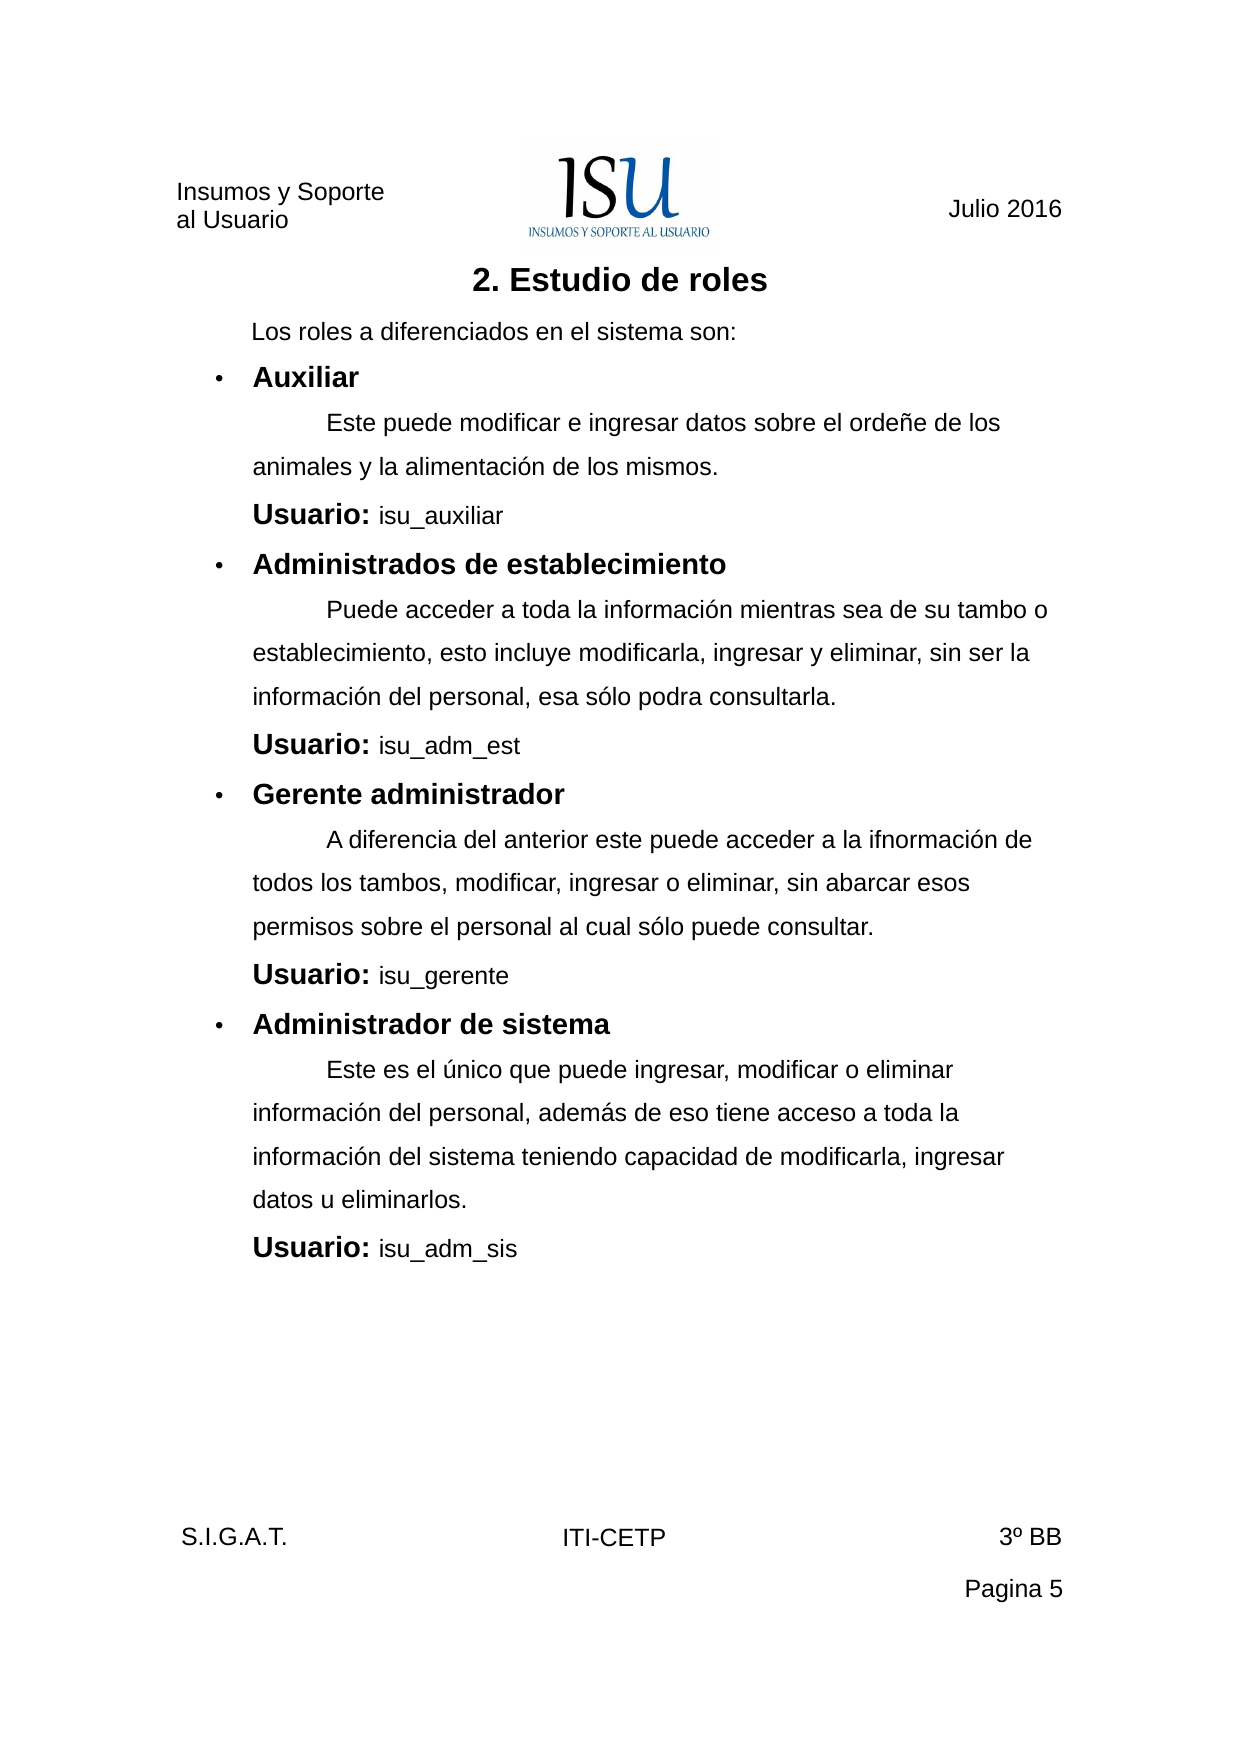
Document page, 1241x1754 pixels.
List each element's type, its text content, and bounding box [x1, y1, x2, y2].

list Auxiliar Este puede modificar e ingresar datos sobre el ordeñe de los animales y la alimentación de los mismos. Usuario: isu_auxiliar [215, 361, 1063, 531]
text 2. Estudio de roles [177, 260, 1063, 298]
text Los roles a diferenciados en el sistema son: [177, 317, 1063, 346]
list Administrados de establecimiento Puede acceder a toda la información mientras sea de su tambo o establecimiento, esto incluye modificarla, ingresar y eliminar, sin ser la información del personal, esa sólo podra consultarla. Usuario: isu_adm_est [215, 547, 1063, 761]
list Administrador de sistema Este es el único que puede ingresar, modificar o eliminar información del personal, además de eso tiene acceso a toda la información del sistema teniendo capacidad de modificarla, ingresar datos u eliminarlos. Usuario: isu_adm_sis [215, 1007, 1063, 1264]
picture [517, 138, 723, 252]
list Gerente administrador A diferencia del anterior este puede acceder a la ifnormación de todos los tambos, modificar, ingresar o eliminar, sin abarcar esos permisos sobre el personal al cual sólo puede consultar. Usuario: isu_gerente [215, 777, 1063, 991]
